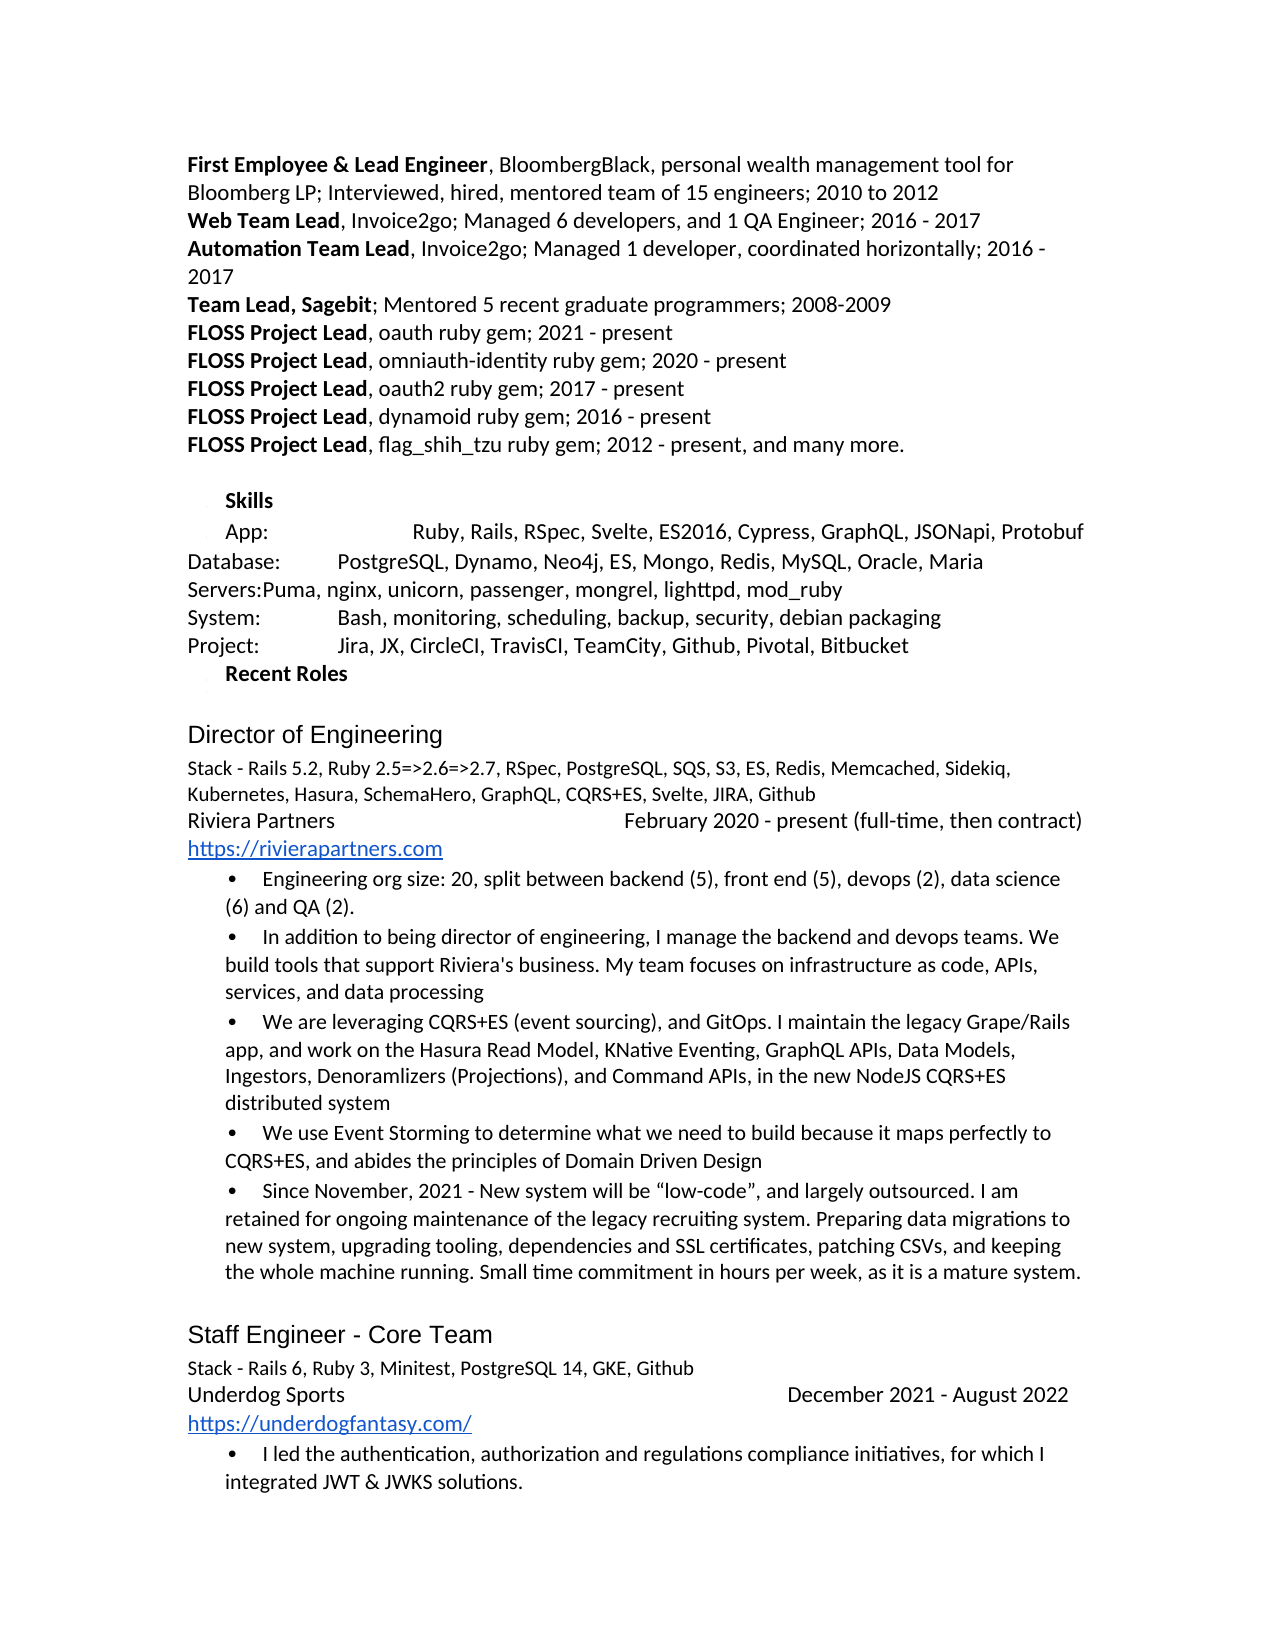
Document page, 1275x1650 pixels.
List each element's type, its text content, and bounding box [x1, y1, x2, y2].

text FLOSS Project Lead, omniauth-identity ruby gem; 2020 - present [187, 346, 1087, 374]
list Engineering org size: 20, split between backend (5), front end (5), devops (2), data science (6) and QA (2). [225, 862, 1087, 920]
subtitle Staff Engineer - Core Team [187, 1320, 1087, 1349]
subtitle Director of Engineering [187, 720, 1087, 749]
text System: Bash, monitoring, scheduling, backup, security, debian packaging [187, 603, 1087, 631]
text Web Team Lead, Invoice2go; Managed 6 developers, and 1 QA Engineer; 2016 - 2017 [187, 206, 1087, 234]
text https://underdogfantasy.com/ [187, 1409, 1087, 1437]
text Servers: Puma, nginx, unicorn, passenger, mongrel, lighttpd, mod_ruby [187, 575, 1087, 603]
list We use Event Storming to determine what we need to build because it maps perfectly to CQRS+ES, and abides the principles of Domain Driven Design [225, 1116, 1087, 1174]
list We are leveraging CQRS+ES (event sourcing), and GitOps. I maintain the legacy Grape/Rails app, and work on the Hasura Read Model, KNative Eventing, GraphQL APIs, Data Models, Ingestors, Denoramlizers (Projections), and Command APIs, in the new NodeJS CQRS+ES distributed system [225, 1005, 1087, 1116]
text Riviera Partners February 2020 - present (full-time, then contract) [187, 806, 1087, 834]
text FLOSS Project Lead, oauth ruby gem; 2021 - present [187, 318, 1087, 346]
text Team Lead, Sagebit; Mentored 5 recent graduate programmers; 2008-2009 [187, 290, 1087, 318]
text FLOSS Project Lead, flag_shih_tzu ruby gem; 2012 - present, and many more. [187, 430, 1087, 458]
text Automation Team Lead, Invoice2go; Managed 1 developer, coordinated horizontally; 2016 - 2017 [187, 234, 1087, 290]
text Underdog Sports December 2021 - August 2022 [187, 1381, 1087, 1409]
text FLOSS Project Lead, oauth2 ruby gem; 2017 - present [187, 374, 1087, 402]
text https://rivierapartners.com [187, 834, 1087, 862]
list In addition to being director of engineering, I manage the backend and devops teams. We build tools that support Riviera's business. My team focuses on infrastructure as code, APIs, services, and data processing [225, 920, 1087, 1005]
text Skills [187, 486, 1087, 517]
text First Employee & Lead Engineer, BloombergBlack, personal wealth management tool for Bloomberg LP; Interviewed, hired, mentored team of 15 engineers; 2010 to 2012 [187, 150, 1087, 206]
text App: Ruby, Rails, RSpec, Svelte, ES2016, Cypress, GraphQL, JSONapi, Protobuf [187, 517, 1087, 547]
text Stack - Rails 5.2, Ruby 2.5=>2.6=>2.7, RSpec, PostgreSQL, SQS, S3, ES, Redis, Memcached, Sidekiq, Kubernetes, Hasura, SchemaHero, GraphQL, CQRS+ES, Svelte, JIRA, Github [187, 755, 1087, 806]
text Project: Jira, JX, CircleCI, TravisCI, TeamCity, Github, Pivotal, Bitbucket [187, 631, 1087, 659]
text Recent Roles [187, 659, 1087, 690]
text Stack - Rails 6, Ruby 3, Minitest, PostgreSQL 14, GKE, Github [187, 1355, 1087, 1381]
list I led the authentication, authorization and regulations compliance initiatives, for which I integrated JWT & JWKS solutions. [225, 1437, 1087, 1494]
list Since November, 2021 - New system will be “low-code”, and largely outsourced. I am retained for ongoing maintenance of the legacy recruiting system. Preparing data migrations to new system, upgrading tooling, dependencies and SSL certificates, patching CSVs, and keeping the whole machine running. Small time commitment in hours per week, as it is a mature system. [225, 1174, 1087, 1285]
text Database: PostgreSQL, Dynamo, Neo4j, ES, Mongo, Redis, MySQL, Oracle, Maria [187, 547, 1087, 575]
text FLOSS Project Lead, dynamoid ruby gem; 2016 - present [187, 402, 1087, 430]
